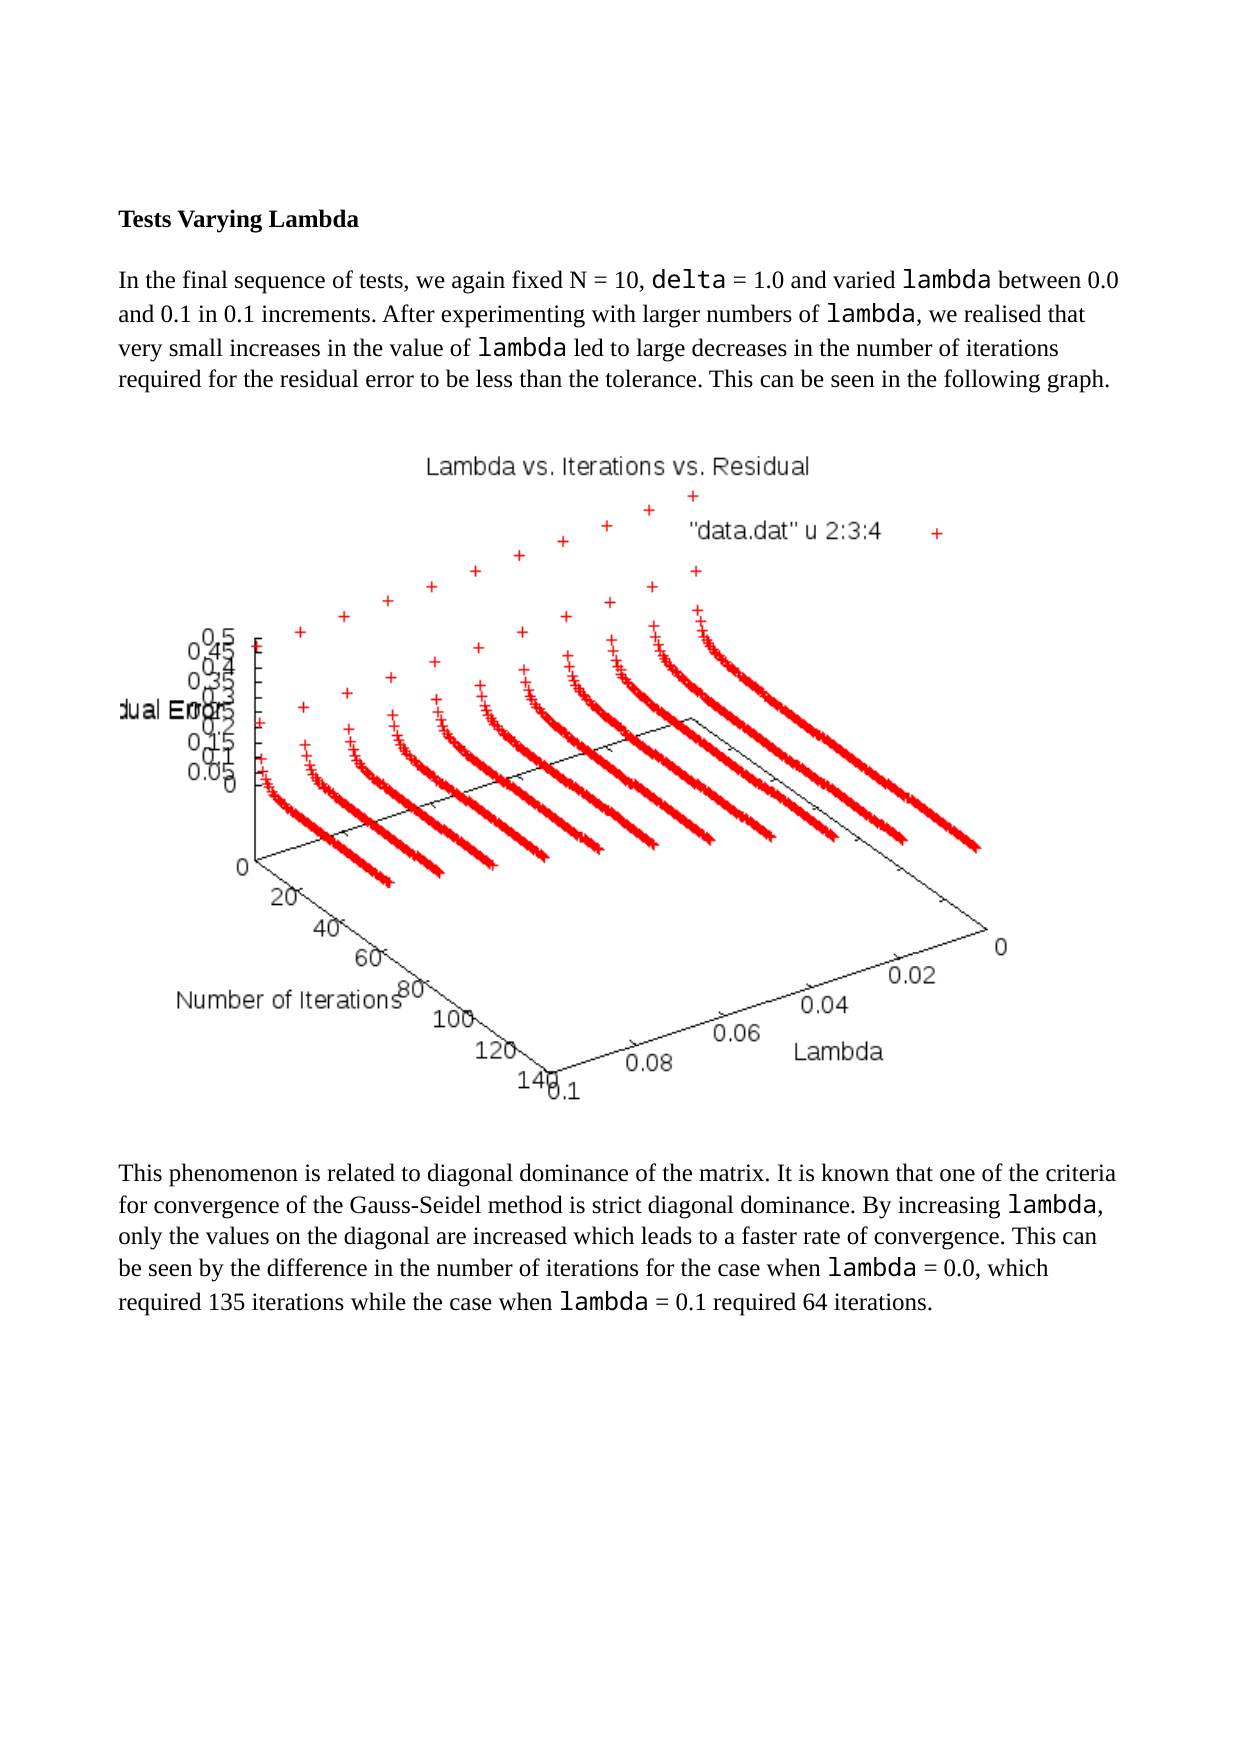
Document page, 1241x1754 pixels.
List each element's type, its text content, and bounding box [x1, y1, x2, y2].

picture [120, 408, 1121, 1159]
text Tests Varying Lambda [118, 204, 1122, 233]
text This phenomenon is related to diagonal dominance of the matrix. It is known that one of the criteria for convergence of the Gauss-Seidel method is strict diagonal dominance. By increasing lambda, only the values on the diagonal are increased which leads to a faster rate of convergence. This can be seen by the difference in the number of iterations for the case when lambda = 0.0, which required 135 iterations while the case when lambda = 0.1 required 64 iterations. [118, 393, 1122, 1318]
text In the final sequence of tests, we again fixed N = 10, delta = 1.0 and varied lambda between 0.0 and 0.1 in 0.1 increments. After experimenting with larger numbers of lambda, we realised that very small increases in the value of lambda led to large decreases in the number of iterations required for the residual error to be less than the tolerance. This can be seen in the following graph. [118, 262, 1122, 393]
